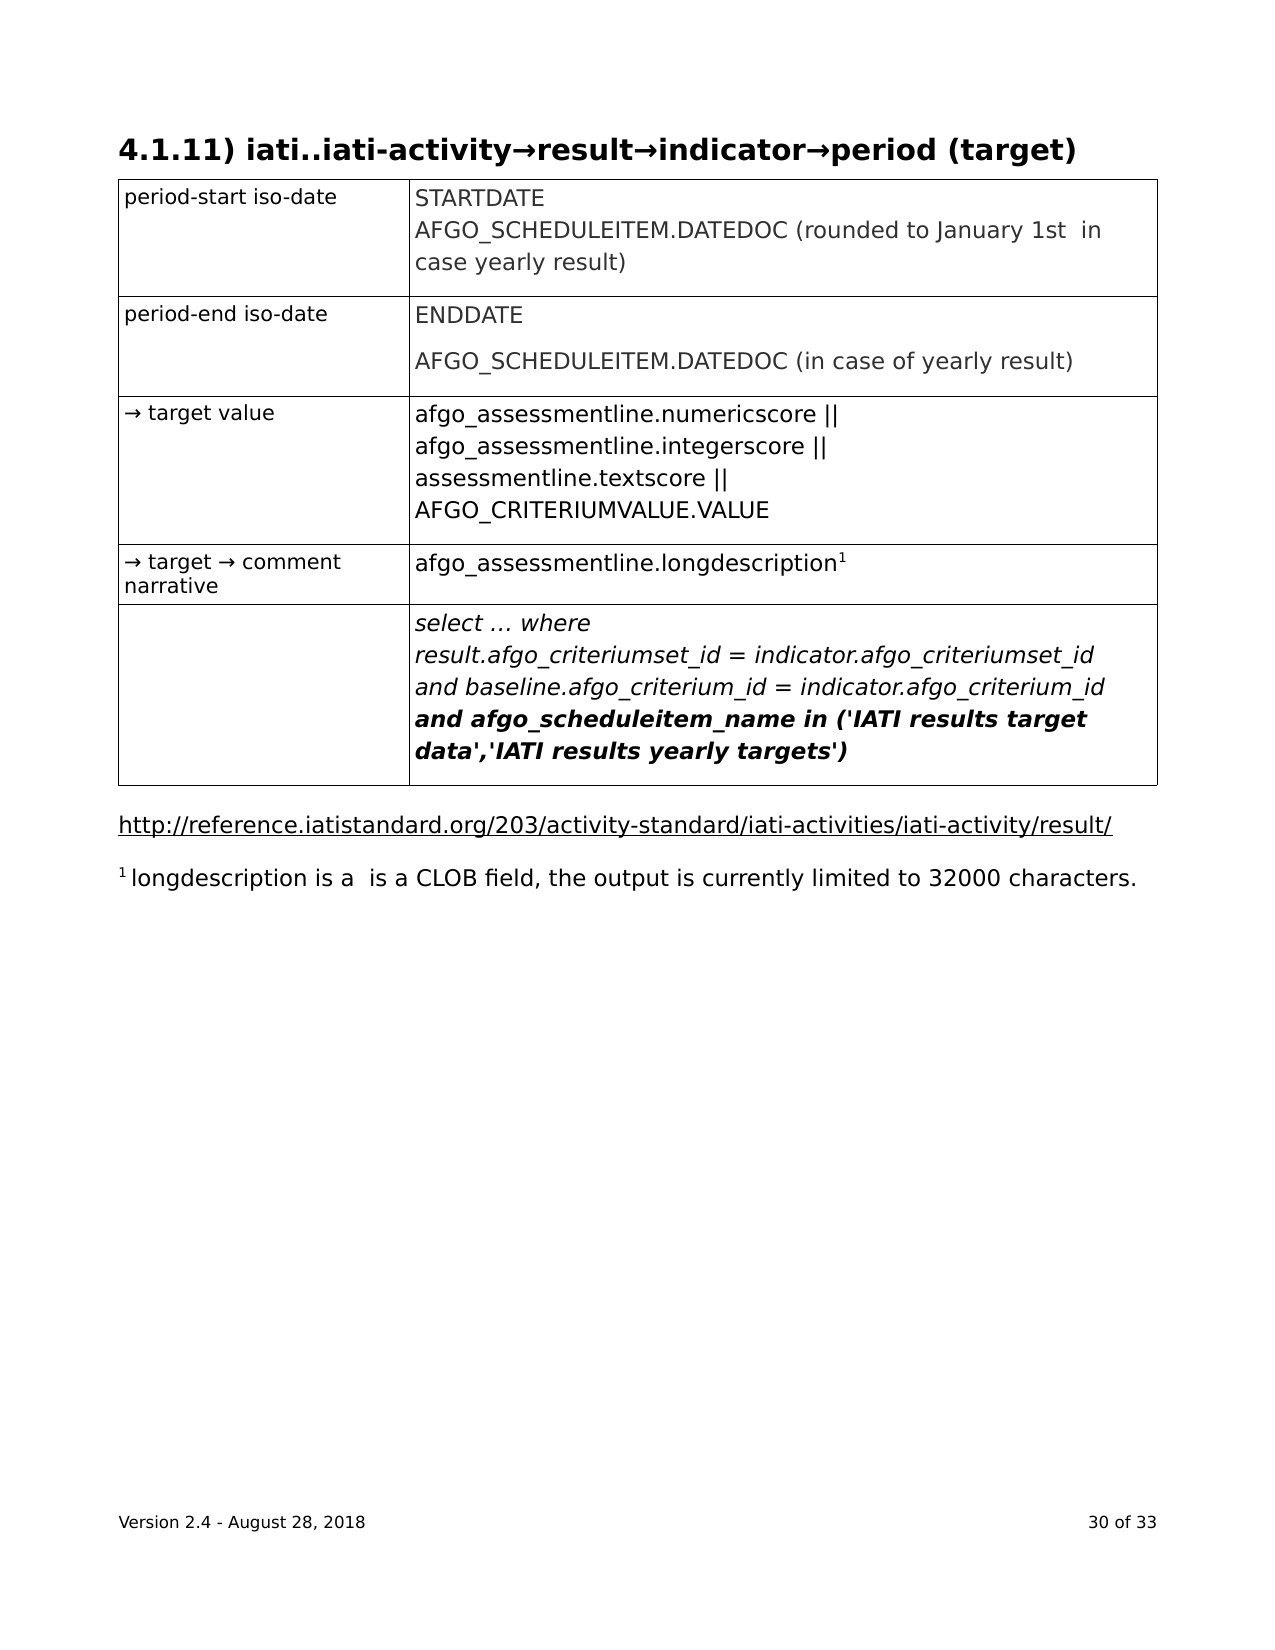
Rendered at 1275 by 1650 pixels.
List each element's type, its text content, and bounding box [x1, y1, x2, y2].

table_cell afgo_assessmentline.numericscore || afgo_assessmentline.integerscore || assessmentline.textscore || AFGO_CRITERIUMVALUE.VALUE [410, 397, 1157, 544]
table_header STARTDATE AFGO_SCHEDULEITEM.DATEDOC (rounded to January 1st in case yearly result) [410, 180, 1157, 296]
table_cell → target value [119, 397, 409, 544]
subtitle 4.1.11) iati..iati-activity→result→indicator→period (target) [118, 133, 1157, 167]
table_cell select … where result.afgo_criteriumset_id = indicator.afgo_criteriumset_id and baseline.afgo_criterium_id = indicator.afgo_criterium_id and afgo_scheduleitem_name in ('IATI results target data','IATI results yearly targets') [410, 605, 1157, 785]
table_cell [119, 605, 409, 785]
text http://reference.iatistandard.org/203/activity-standard/iati-activities/iati-activity/result/ [118, 812, 1157, 838]
table_cell ENDDATE AFGO_SCHEDULEITEM.DATEDOC (in case of yearly result) [410, 297, 1157, 396]
table_cell period-end iso-date [119, 297, 409, 396]
text 1 longdescription is a is a CLOB field, the output is currently limited to 32000 characters. [118, 865, 1157, 892]
table_cell → target → comment narrative [119, 545, 409, 604]
table_header period-start iso-date [119, 180, 409, 296]
table_cell afgo_assessmentline.longdescription1 [410, 545, 1157, 604]
